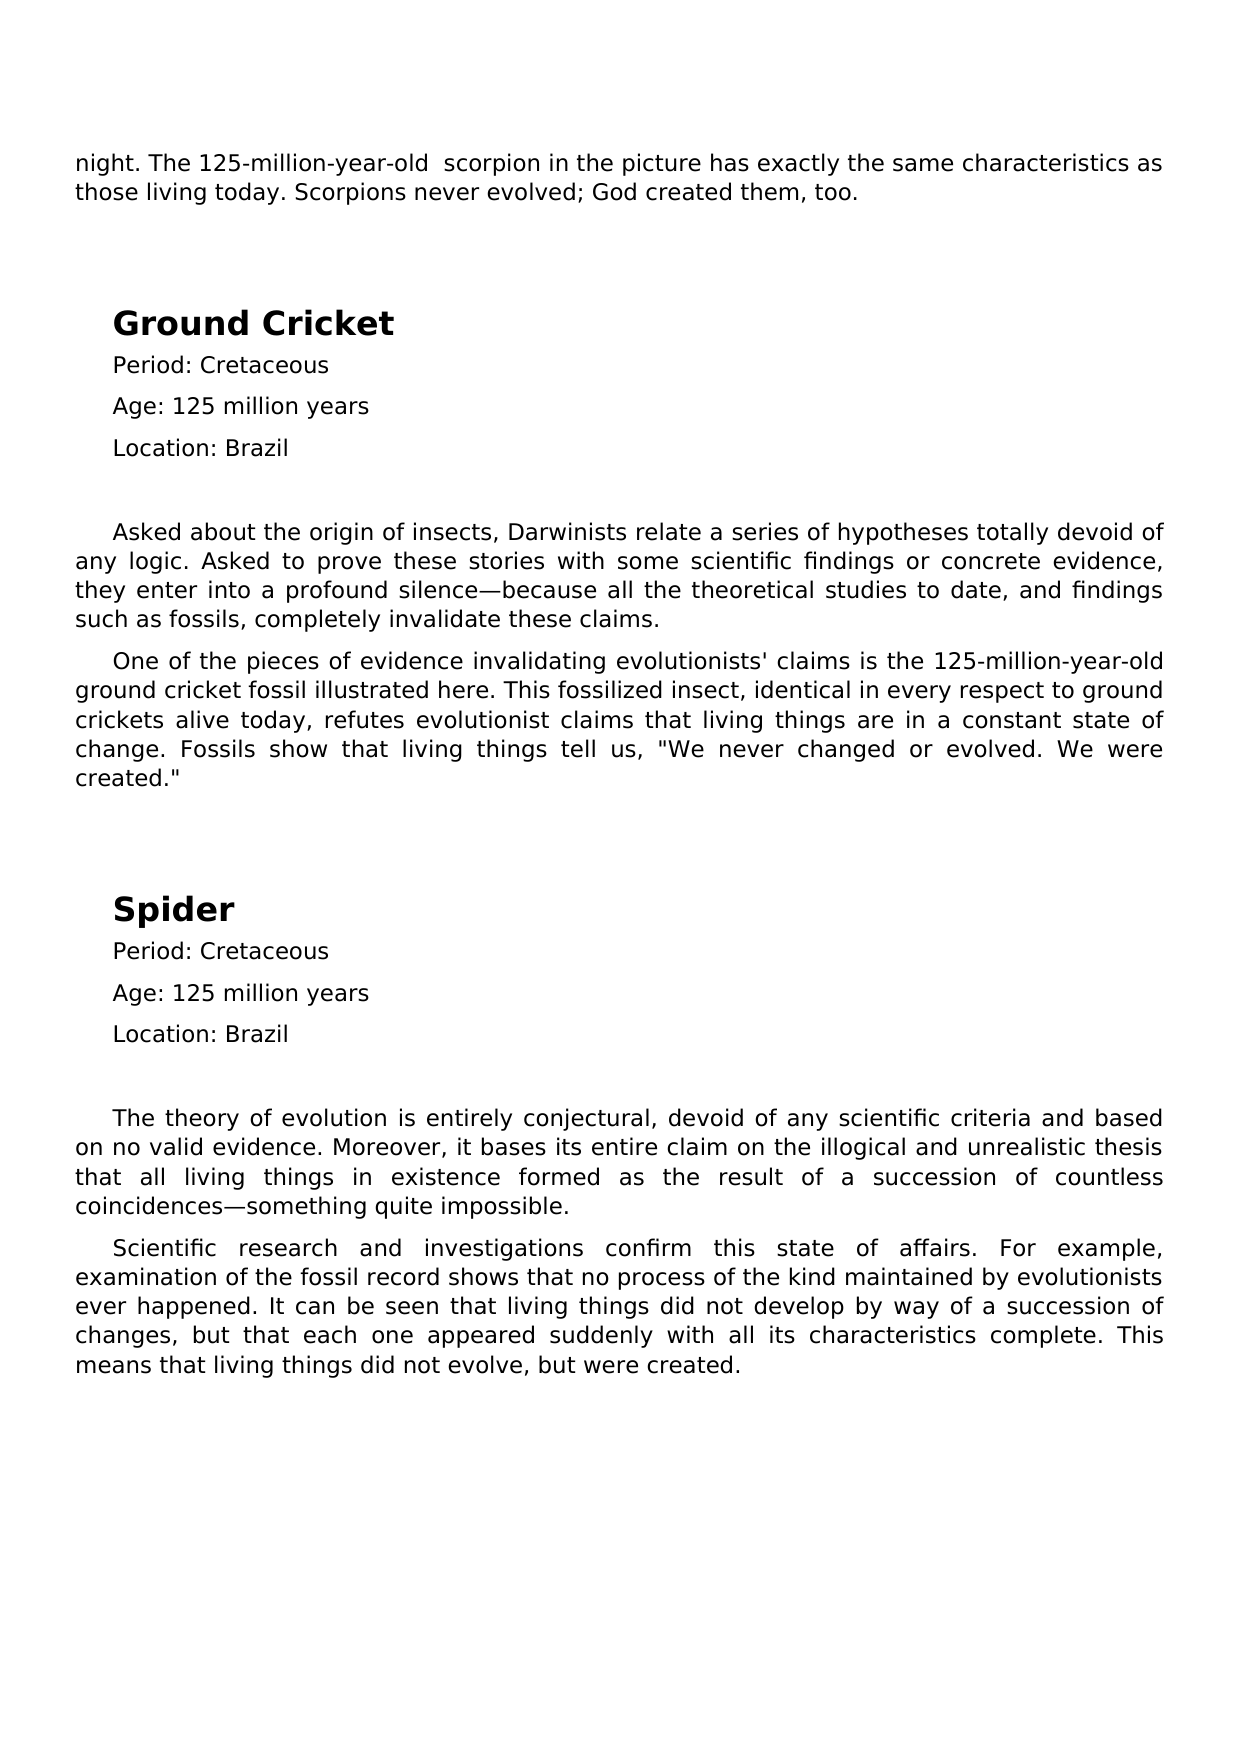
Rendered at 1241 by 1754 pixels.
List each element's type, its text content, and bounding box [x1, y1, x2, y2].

text Age: 125 million years [75, 980, 1165, 1006]
text Asked about the origin of insects, Darwinists relate a series of hypotheses totally devoid of any logic. Asked to prove these stories with some scientific findings or concrete evidence, they enter into a profound silence—because all the theoretical studies to date, and findings such as fossils, completely invalidate these claims. [75, 519, 1165, 633]
text Location: Brazil [75, 435, 1165, 462]
text Location: Brazil [75, 1022, 1165, 1048]
text Age: 125 million years [75, 393, 1165, 420]
text night. The 125-million-year-old scorpion in the picture has exactly the same characteristics as those living today. Scorpions never evolved; God created them, too. [75, 150, 1165, 206]
text Scientific research and investigations confirm this state of affairs. For example, examination of the fossil record shows that no process of the kind maintained by evolutionists ever happened. It can be seen that living things did not develop by way of a succession of changes, but that each one appeared suddenly with all its characteristics complete. This means that living things did not evolve, but were created. [75, 1235, 1165, 1378]
subtitle Ground Cricket [112, 304, 1165, 343]
text The theory of evolution is entirely conjectural, devoid of any scientific criteria and based on no valid evidence. Moreover, it bases its entire claim on the illogical and unrealistic thesis that all living things in existence formed as the result of a succession of countless coincidences—something quite impossible. [75, 1105, 1165, 1219]
subtitle Spider [112, 891, 1165, 930]
text One of the pieces of evidence invalidating evolutionists' claims is the 125-million-year-old ground cricket fossil illustrated here. This fossilized insect, identical in every respect to ground crickets alive today, refutes evolutionist claims that living things are in a constant state of change. Fossils show that living things tell us, "We never changed or evolved. We were created." [75, 648, 1165, 792]
text Period: Cretaceous [75, 938, 1165, 965]
text Period: Cretaceous [75, 352, 1165, 378]
